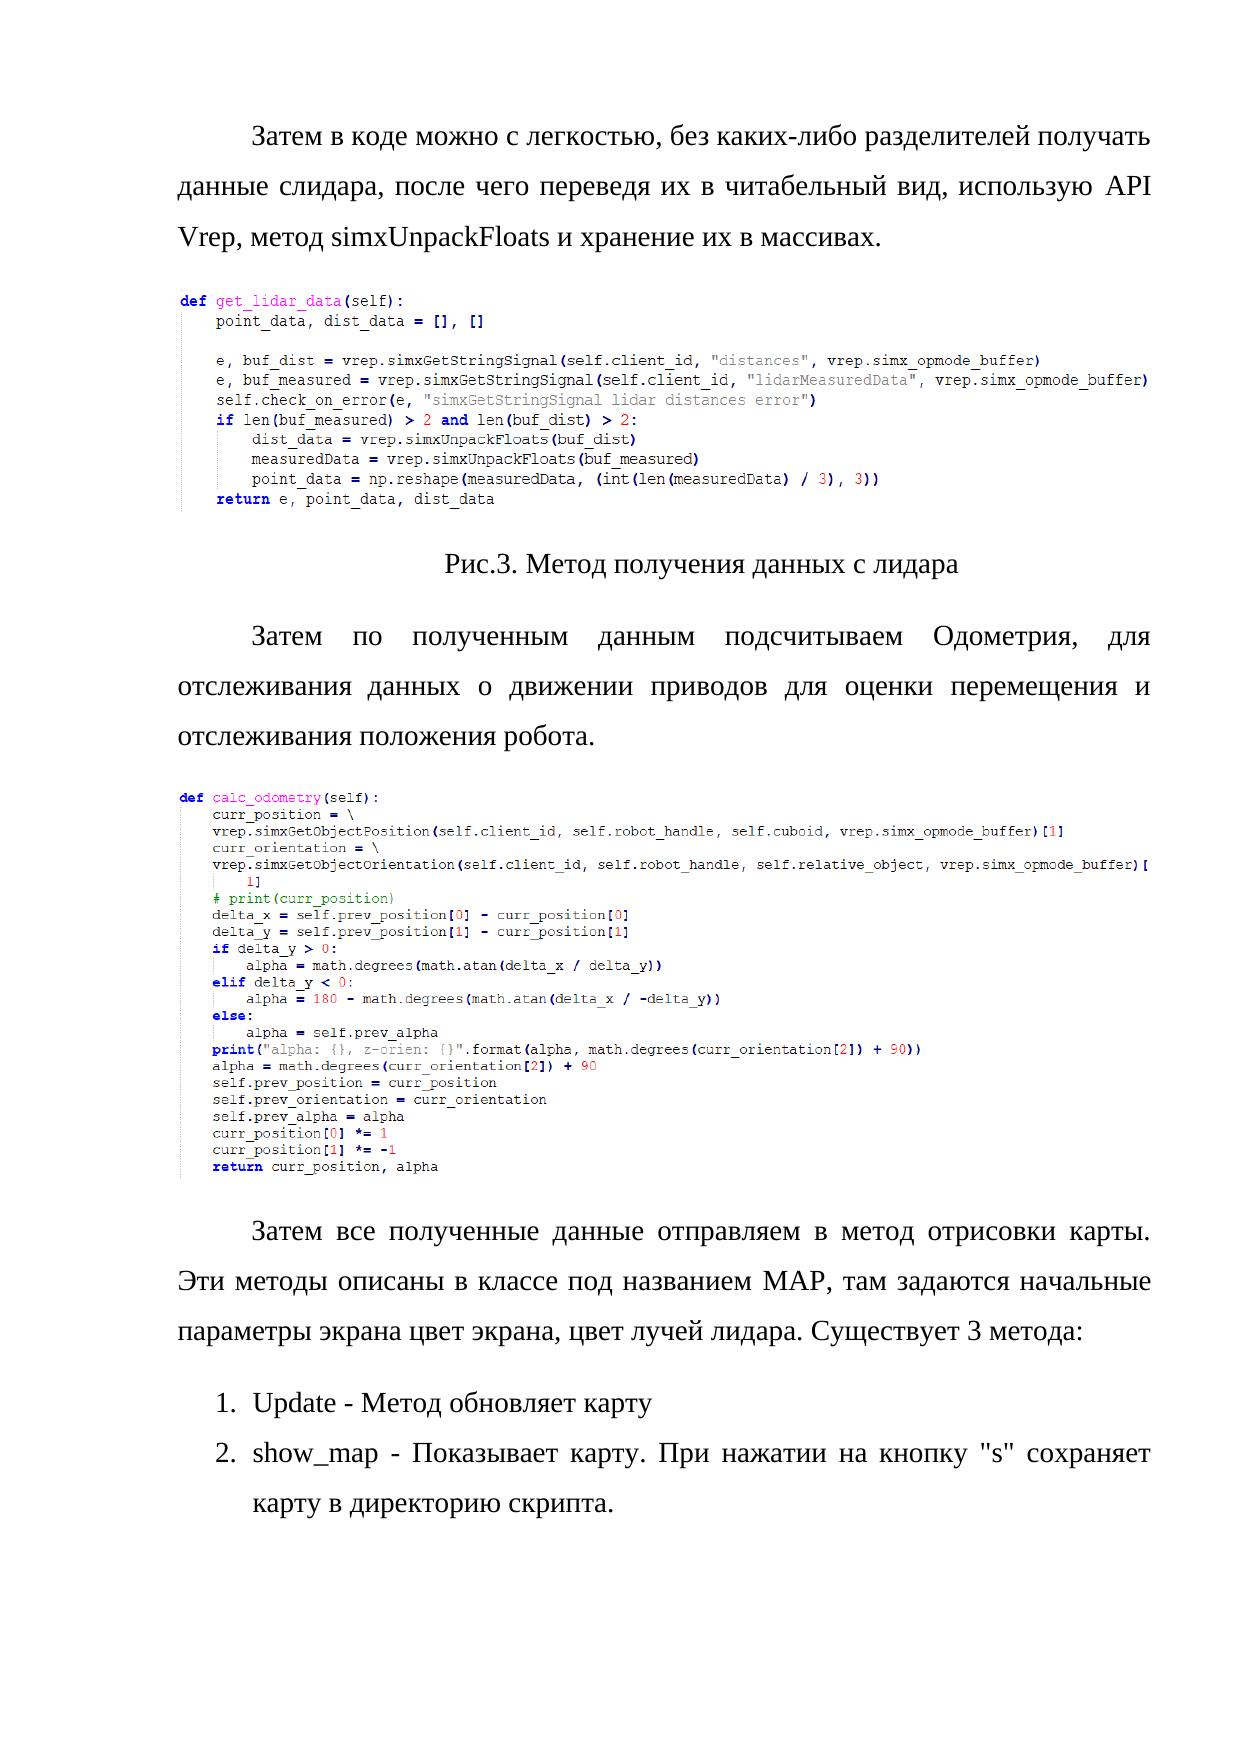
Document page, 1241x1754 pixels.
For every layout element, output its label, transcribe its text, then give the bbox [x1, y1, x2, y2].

picture [177, 290, 1152, 512]
list show_map - Показывает карту. При нажатии на кнопку "s" сохраняет карту в директорию скрипта. [215, 1435, 1152, 1519]
text Затем по полученным данным подсчитываем Одометрия, для отслеживания данных о движении приводов для оценки перемещения и отслеживания положения робота. [177, 618, 1152, 752]
text Затем все полученные данные отправляем в метод отрисовки карты. Эти методы описаны в классе под названием MAP, там задаются начальные параметры экрана цвет экрана, цвет лучей лидара. Существует 3 метода: [177, 1213, 1152, 1347]
text Затем в коде можно с легкостью, без каких-либо разделителей получать данные слидара, после чего переведя их в читабельный вид, использую API Vrep, метод simxUnpackFloats и хранение их в массивах. [177, 118, 1152, 252]
list Update - Метод обновляет карту [215, 1385, 1152, 1418]
text Рис.3. Метод получения данных с лидара [177, 547, 1152, 580]
picture [177, 789, 1152, 1179]
